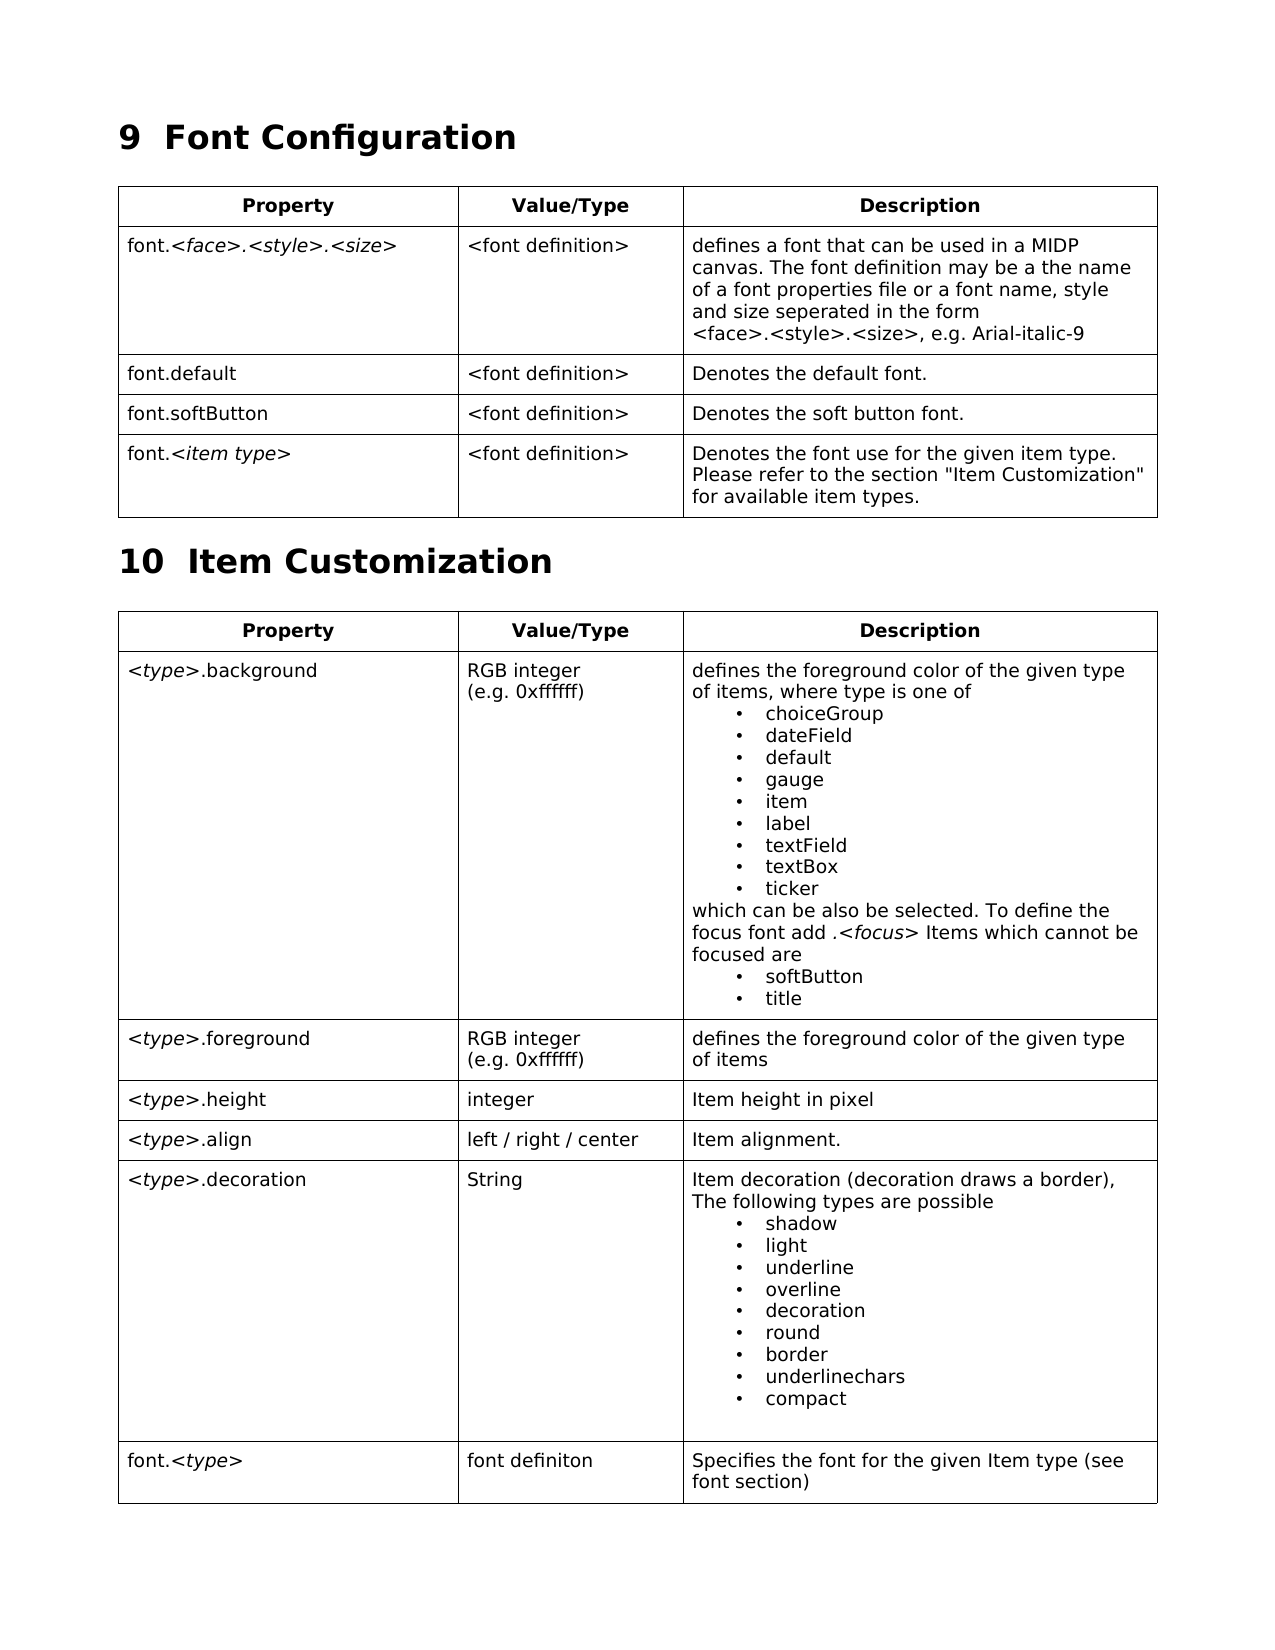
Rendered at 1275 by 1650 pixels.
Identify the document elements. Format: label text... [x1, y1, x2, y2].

table_cell <font definition> [459, 395, 683, 433]
table_cell Denotes the default font. [684, 355, 1157, 394]
table_cell <type>.background [119, 652, 458, 1018]
table_cell <font definition> [459, 435, 683, 517]
table_cell integer [459, 1081, 683, 1120]
table_header Value/Type [459, 612, 683, 651]
table_cell font.default [119, 355, 458, 394]
table_cell defines a font that can be used in a MIDP canvas. The font definition may be a the name of a font properties file or a font name, style and size seperated in the form <face>.<style>.<size>, e.g. Arial-italic-9 [684, 227, 1157, 354]
subtitle Font Configuration [118, 118, 1157, 157]
table_cell left / right / center [459, 1121, 683, 1160]
table_cell font.<item type> [119, 435, 458, 517]
table_header Property [119, 612, 458, 651]
table_header Value/Type [459, 187, 683, 226]
table_header Description [684, 612, 1157, 651]
table_cell RGB integer (e.g. 0xffffff) [459, 652, 683, 1018]
table_cell font.<type> [119, 1442, 458, 1502]
table_cell Item alignment. [684, 1121, 1157, 1160]
table_cell String [459, 1161, 683, 1441]
table_header Property [119, 187, 458, 226]
table_cell font.<face>.<style>.<size> [119, 227, 458, 354]
table_cell Item decoration (decoration draws a border), The following types are possible shadow light underline overline decoration round border underlinechars compact [684, 1161, 1157, 1441]
table_cell Denotes the soft button font. [684, 395, 1157, 433]
table_cell Denotes the font use for the given item type. Please refer to the section "Item Customization" for available item types. [684, 435, 1157, 517]
table_cell Specifies the font for the given Item type (see font section) [684, 1442, 1157, 1502]
table_cell <type>.align [119, 1121, 458, 1160]
table_cell <font definition> [459, 355, 683, 394]
table_cell <type>.decoration [119, 1161, 458, 1441]
table_cell RGB integer (e.g. 0xffffff) [459, 1020, 683, 1080]
table_cell <type>.foreground [119, 1020, 458, 1080]
table_cell font.softButton [119, 395, 458, 433]
subtitle Item Customization [118, 542, 1157, 581]
table_cell <type>.height [119, 1081, 458, 1120]
table_cell defines the foreground color of the given type of items [684, 1020, 1157, 1080]
table_cell defines the foreground color of the given type of items, where type is one of choiceGroup dateField default gauge item label textField textBox ticker which can be also be selected. To define the focus font add .<focus> Items which cannot be focused are softButton title [684, 652, 1157, 1018]
table_cell <font definition> [459, 227, 683, 354]
table_cell Item height in pixel [684, 1081, 1157, 1120]
table_header Description [684, 187, 1157, 226]
table_cell font definiton [459, 1442, 683, 1502]
